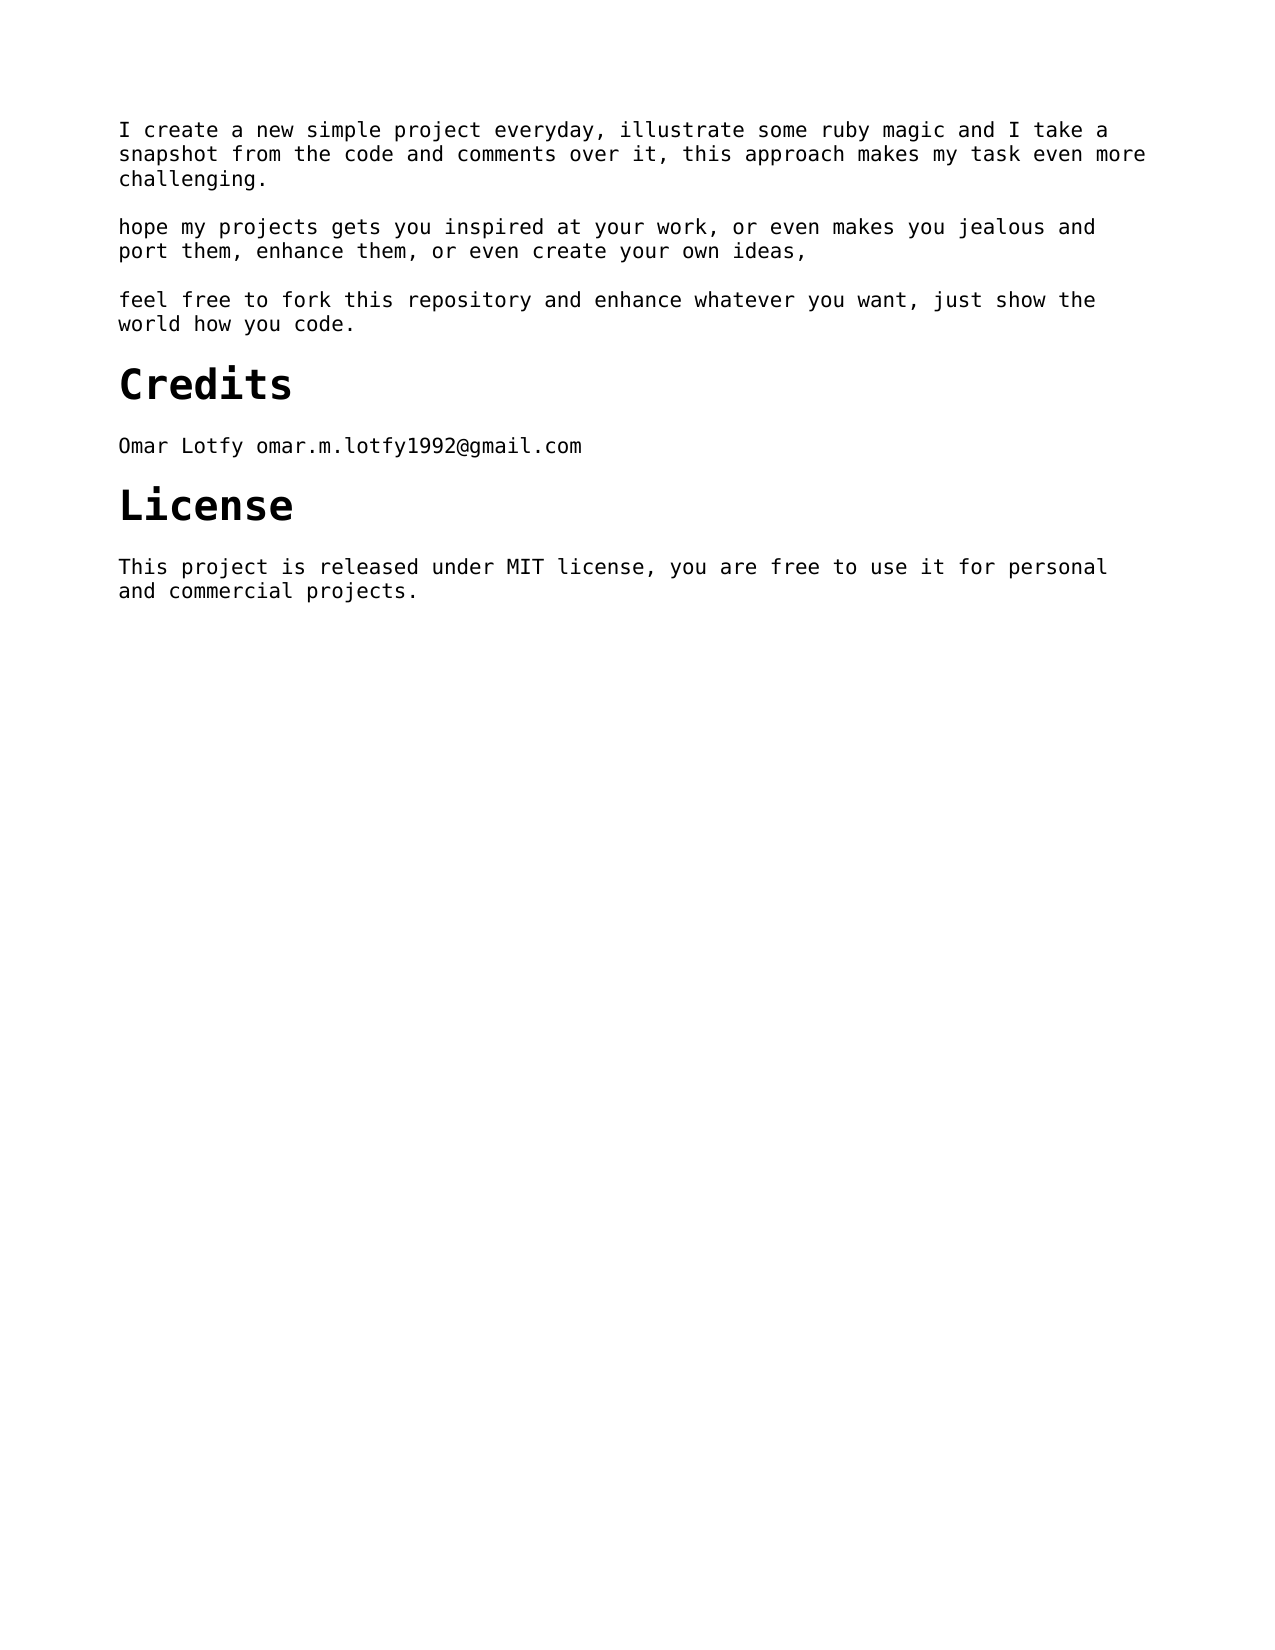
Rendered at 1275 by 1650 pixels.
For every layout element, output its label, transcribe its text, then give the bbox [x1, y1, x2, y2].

text Credits [118, 361, 1157, 409]
text hope my projects gets you inspired at your work, or even makes you jealous and port them, enhance them, or even create your own ideas, [118, 215, 1157, 264]
text License [118, 482, 1157, 531]
text This project is released under MIT license, you are free to use it for personal and commercial projects. [118, 555, 1157, 603]
text feel free to fork this repository and enhance whatever you want, just show the world how you code. [118, 288, 1157, 337]
text I create a new simple project everyday, illustrate some ruby magic and I take a snapshot from the code and comments over it, this approach makes my task even more challenging. [118, 118, 1157, 191]
text Omar Lotfy omar.m.lotfy1992@gmail.com [118, 434, 1157, 458]
